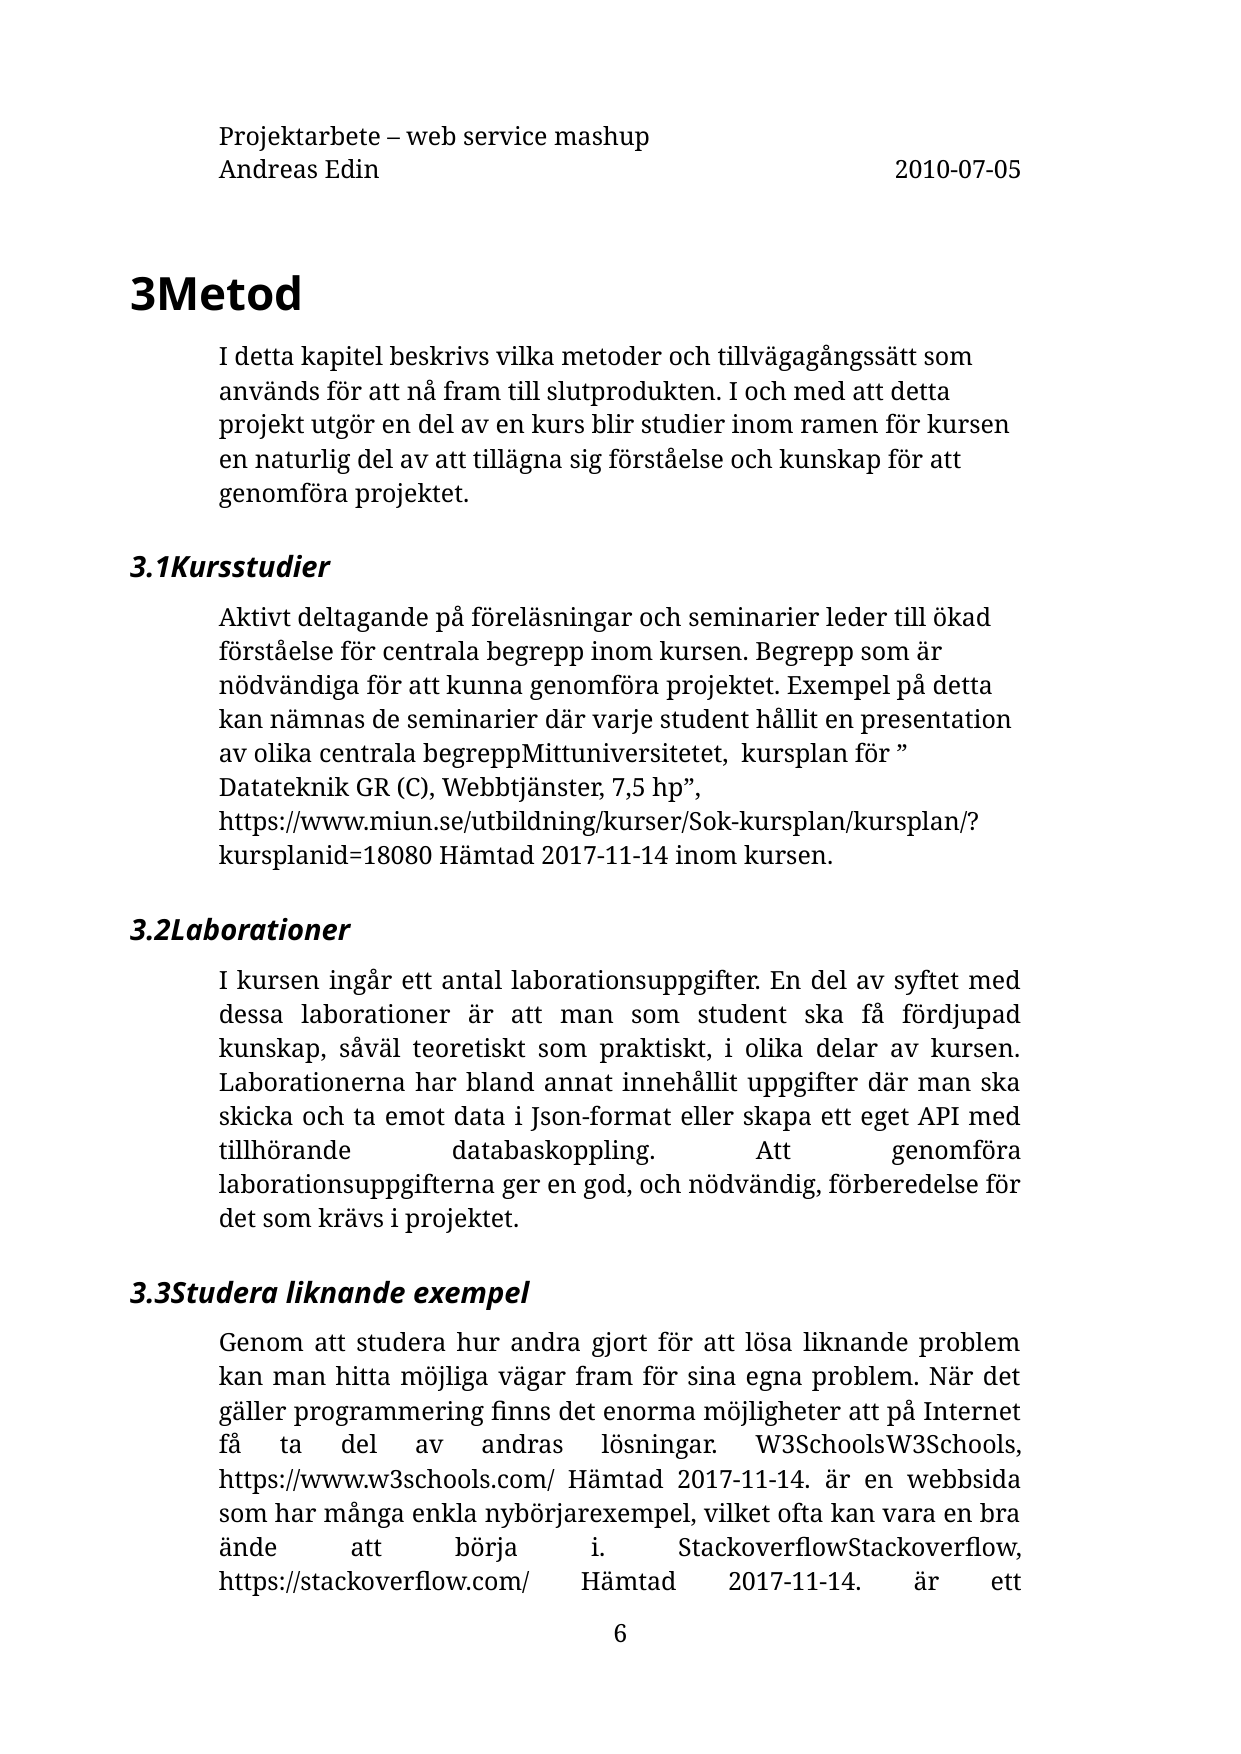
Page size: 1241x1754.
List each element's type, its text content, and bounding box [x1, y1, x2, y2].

text Aktivt deltagande på föreläsningar och seminarier leder till ökad förståelse för centrala begrepp inom kursen. Begrepp som är nödvändiga för att kunna genomföra projektet. Exempel på detta kan nämnas de seminarier där varje student hållit en presentation av olika centrala begrepp[3] inom kursen. [218, 599, 1022, 872]
subtitle Metod [130, 261, 1022, 324]
subtitle Kursstudier [130, 547, 1022, 586]
subtitle Studera liknande exempel [130, 1272, 1022, 1312]
text I detta kapitel beskrivs vilka metoder och tillvägagångssätt som används för att nå fram till slutprodukten. I och med att detta projekt utgör en del av en kurs blir studier inom ramen för kursen en naturlig del av att tillägna sig förståelse och kunskap för att genomföra projektet. [218, 339, 1022, 509]
subtitle Laborationer [130, 909, 1022, 949]
text I kursen ingår ett antal laborationsuppgifter. En del av syftet med dessa laborationer är att man som student ska få fördjupad kunskap, såväl teoretiskt som praktiskt, i olika delar av kursen. Laborationerna har bland annat innehållit uppgifter där man ska skicka och ta emot data i Json-format eller skapa ett eget API med tillhörande databaskoppling. Att genomföra laborationsuppgifterna ger en god, och nödvändig, förberedelse för det som krävs i projektet. [218, 962, 1022, 1235]
text Genom att studera hur andra gjort för att lösa liknande problem kan man hitta möjliga vägar fram för sina egna problem. När det gäller programmering finns det enorma möjligheter att på Internet få ta del av andras lösningar. W3Schools[4] är en webbsida som har många enkla nybörjarexempel, vilket ofta kan vara en bra ände att börja i. Stackoverflow[5] är ett diskussionsforum där det finns diskussionstrådar som rör minsta detalj inom programmering. Båda dessa har används flitigt för att inhämta kunskap om hur olika detaljer inom projektet bör lösas. [218, 1325, 1022, 1597]
